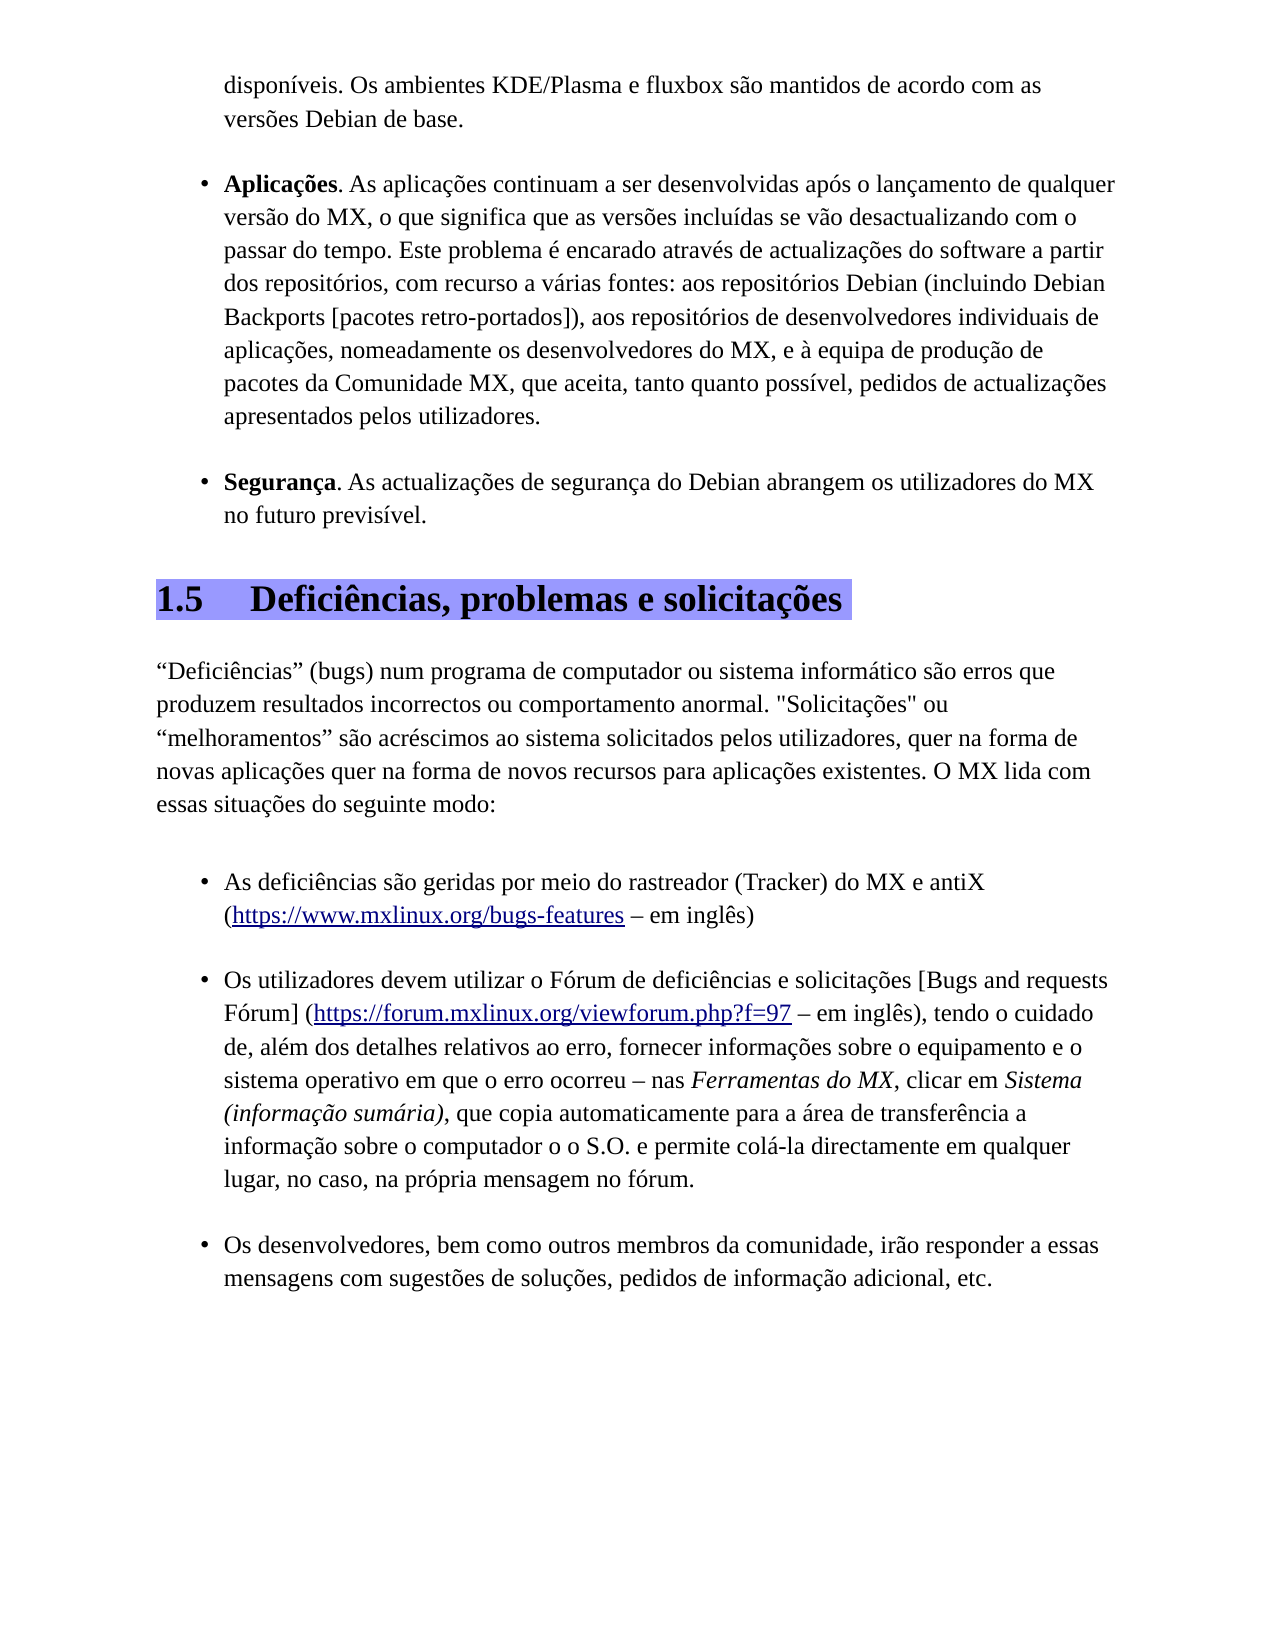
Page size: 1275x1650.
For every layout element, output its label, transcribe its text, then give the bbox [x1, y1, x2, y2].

list Segurança. As actualizações de segurança do Debian abrangem os utilizadores do MX no futuro previsível. [194, 461, 1125, 535]
list Os desenvolvedores, bem como outros membros da comunidade, irão responder a essas mensagens com sugestões de soluções, pedidos de informação adicional, etc. [194, 1224, 1125, 1298]
list Aplicações. As aplicações continuam a ser desenvolvidas após o lançamento de qualquer versão do MX, o que significa que as versões incluídas se vão desactualizando com o passar do tempo. Este problema é encarado através de actualizações do software a partir dos repositórios, com recurso a várias fontes: aos repositórios Debian (incluindo Debian Backports [pacotes retro-portados]), aos repositórios de desenvolvedores individuais de aplicações, nomeadamente os desenvolvedores do MX, e à equipa de produção de pacotes da Comunidade MX, que aceita, tanto quanto possível, pedidos de actualizações apresentados pelos utilizadores. [194, 164, 1125, 430]
list As deficiências são geridas por meio do rastreador (Tracker) do MX e antiX (https://www.mxlinux.org/bugs-features – em inglês) [194, 862, 1125, 929]
list disponíveis. Os ambientes KDE/Plasma e fluxbox são mantidos de acordo com as versões Debian de base. [194, 65, 1125, 132]
list Os utilizadores devem utilizar o Fórum de deficiências e solicitações [Bugs and requests Fórum] (https://forum.mxlinux.org/viewforum.php?f=97 – em inglês), tendo o cuidado de, além dos detalhes relativos ao erro, fornecer informações sobre o equipamento e o sistema operativo em que o erro ocorreu – nas Ferramentas do MX, clicar em Sistema (informação sumária), que copia automaticamente para a área de transferência a informação sobre o computador o o S.O. e permite colá-la directamente em qualquer lugar, no caso, na própria mensagem no fórum. [194, 960, 1125, 1193]
text “Deficiências” (bugs) num programa de computador ou sistema informático são erros que produzem resultados incorrectos ou comportamento anormal. "Solicitações" ou “melhoramentos” são acréscimos ao sistema solicitados pelos utilizadores, quer na forma de novas aplicações quer na forma de novos recursos para aplicações existentes. O MX lida com essas situações do seguinte modo: [150, 651, 1125, 824]
subtitle 1.5 Deficiências, problemas e solicitações [150, 572, 1125, 620]
